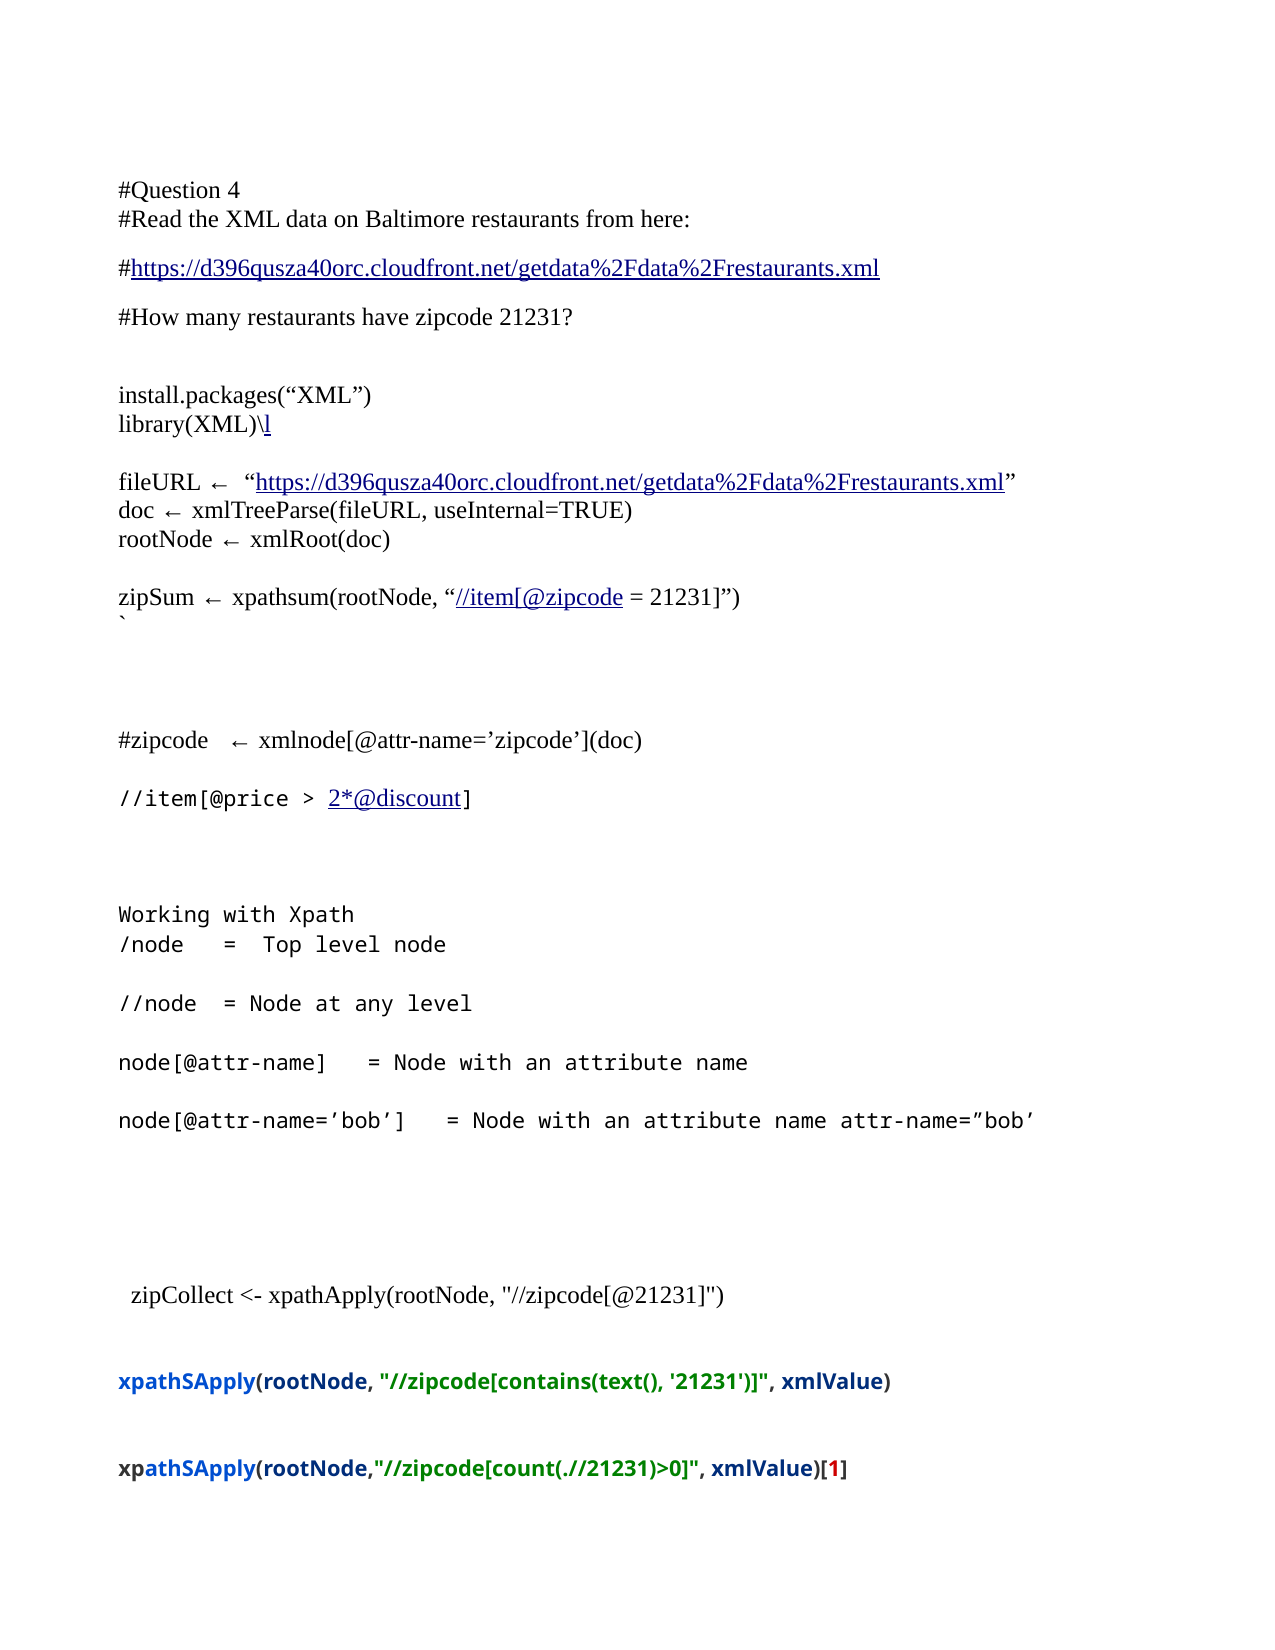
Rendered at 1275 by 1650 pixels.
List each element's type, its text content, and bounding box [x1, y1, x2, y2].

text fileURL ← “https://d396qusza40orc.cloudfront.net/getdata%2Fdata%2Frestaurants.xml” [118, 467, 1157, 495]
text Working with Xpath [118, 899, 1157, 929]
text /node = Top level node [118, 929, 1157, 958]
text doc ← xmlTreeParse(fileURL, useInternal=TRUE) [118, 495, 1157, 524]
text ` [118, 610, 1157, 639]
text zipCollect <- xpathApply(rootNode, "//zipcode[@21231]") [118, 1280, 1157, 1309]
text library(XML)\l [118, 409, 1157, 438]
text //item[@price > 2*@discount] [118, 783, 1157, 813]
text rootNode ← xmlRoot(doc) [118, 524, 1157, 553]
text #Question 4 [118, 147, 1157, 204]
text xpathSApply(rootNode, "//zipcode[contains(text(), '21231')]", xmlValue) [118, 1366, 1157, 1396]
text node[@attr-name=’bob’] = Node with an attribute name attr-name=”bob’ [118, 1105, 1157, 1135]
text #How many restaurants have zipcode 21231? [118, 302, 1157, 331]
text //node = Node at any level [118, 988, 1157, 1018]
text node[@attr-name] = Node with an attribute name [118, 1047, 1157, 1077]
text xpathSApply(rootNode,"//zipcode[count(.//21231)>0]", xmlValue)[1] [118, 1453, 1157, 1483]
text zipSum ← xpathsum(rootNode, “//item[@zipcode = 21231]”) [118, 582, 1157, 610]
text #https://d396qusza40orc.cloudfront.net/getdata%2Fdata%2Frestaurants.xml [118, 253, 1157, 282]
text #Read the XML data on Baltimore restaurants from here: [118, 204, 1157, 233]
text #zipcode ← xmlnode[@attr-name=’zipcode’](doc) [118, 725, 1157, 754]
text install.packages(“XML”) [118, 380, 1157, 409]
